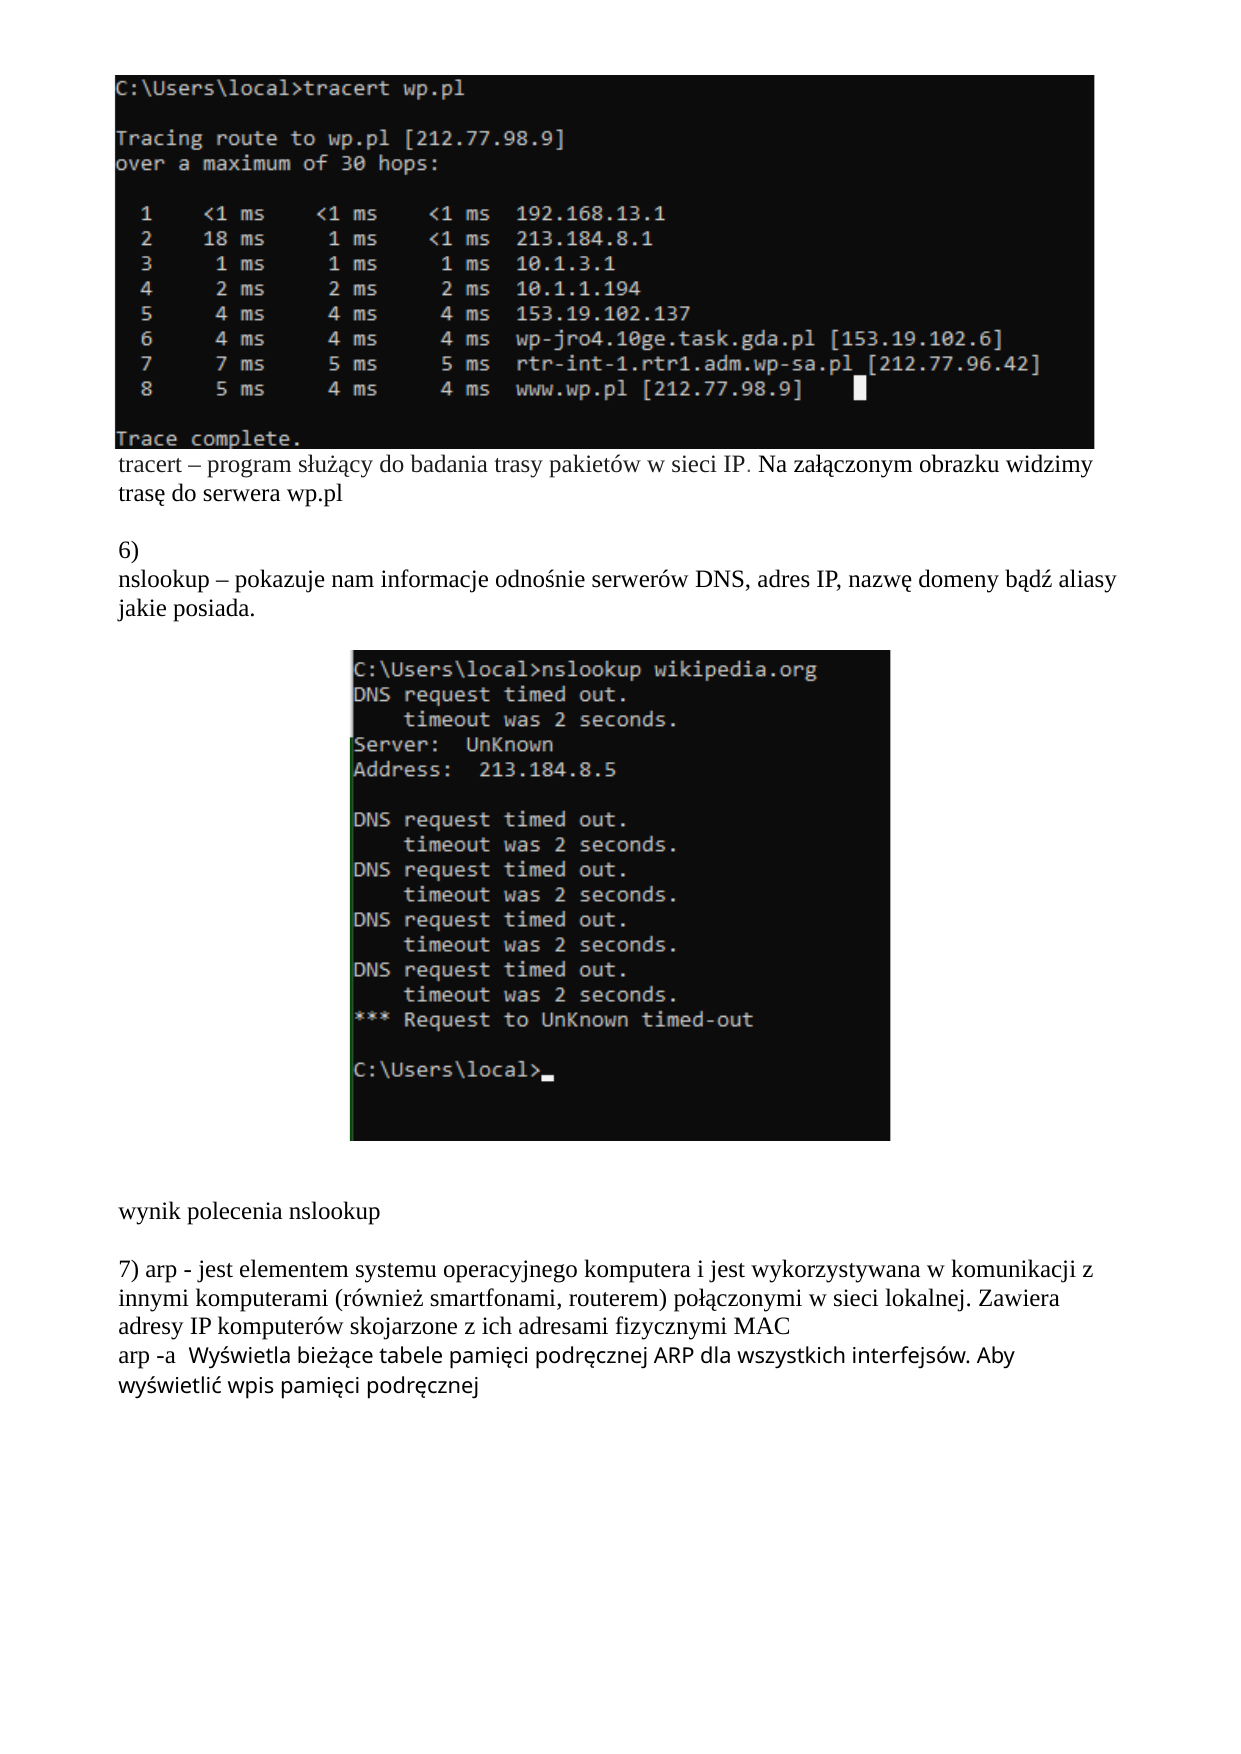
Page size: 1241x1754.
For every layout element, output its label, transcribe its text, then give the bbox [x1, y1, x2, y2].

text arp -a Wyświetla bieżące tabele pamięci podręcznej ARP dla wszystkich interfejsów. Aby wyświetlić wpis pamięci podręcznej [118, 1340, 1122, 1400]
text wynik polecenia nslookup [118, 1196, 1122, 1225]
picture [349, 650, 891, 1141]
text 7) arp - jest elementem systemu operacyjnego komputera i jest wykorzystywana w komunikacji z innymi komputerami (również smartfonami, routerem) połączonymi w sieci lokalnej. Zawiera adresy IP komputerów skojarzone z ich adresami fizycznymi MAC [118, 1254, 1122, 1340]
text tracert – program służący do badania trasy pakietów w sieci IP. Na załączonym obrazku widzimy trasę do serwera wp.pl [118, 118, 1122, 506]
picture [114, 75, 1095, 449]
text 6) [118, 535, 1122, 564]
text nslookup – pokazuje nam informacje odnośnie serwerów DNS, adres IP, nazwę domeny bądź aliasy jakie posiada. [118, 564, 1122, 621]
